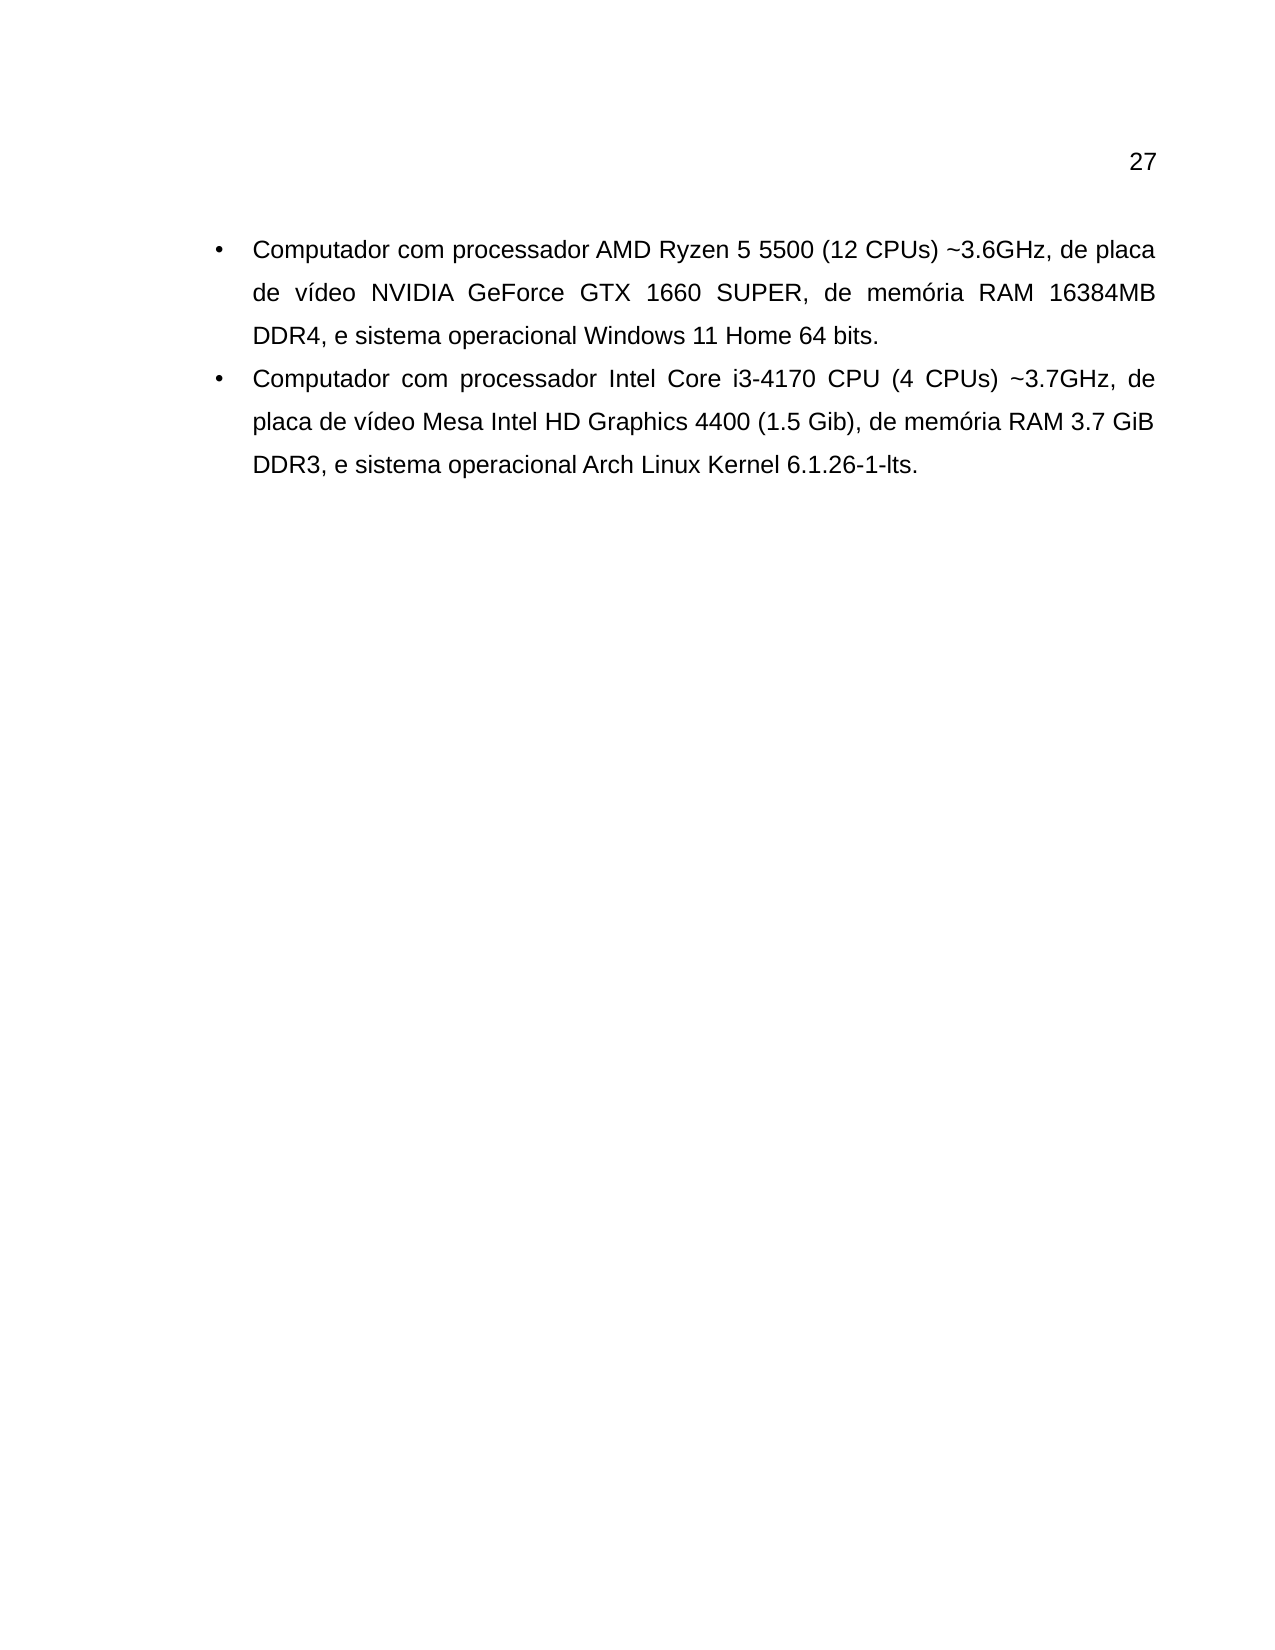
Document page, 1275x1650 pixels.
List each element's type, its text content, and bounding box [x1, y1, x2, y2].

list Computador com processador Intel Core i3-4170 CPU (4 CPUs) ~3.7GHz, de placa de vídeo Mesa Intel HD Graphics 4400 (1.5 Gib), de memória RAM 3.7 GiB DDR3, e sistema operacional Arch Linux Kernel 6.1.26-1-lts. [215, 364, 1157, 479]
list Computador com processador AMD Ryzen 5 5500 (12 CPUs) ~3.6GHz, de placa de vídeo NVIDIA GeForce GTX 1660 SUPER, de memória RAM 16384MB DDR4, e sistema operacional Windows 11 Home 64 bits. [215, 235, 1157, 350]
